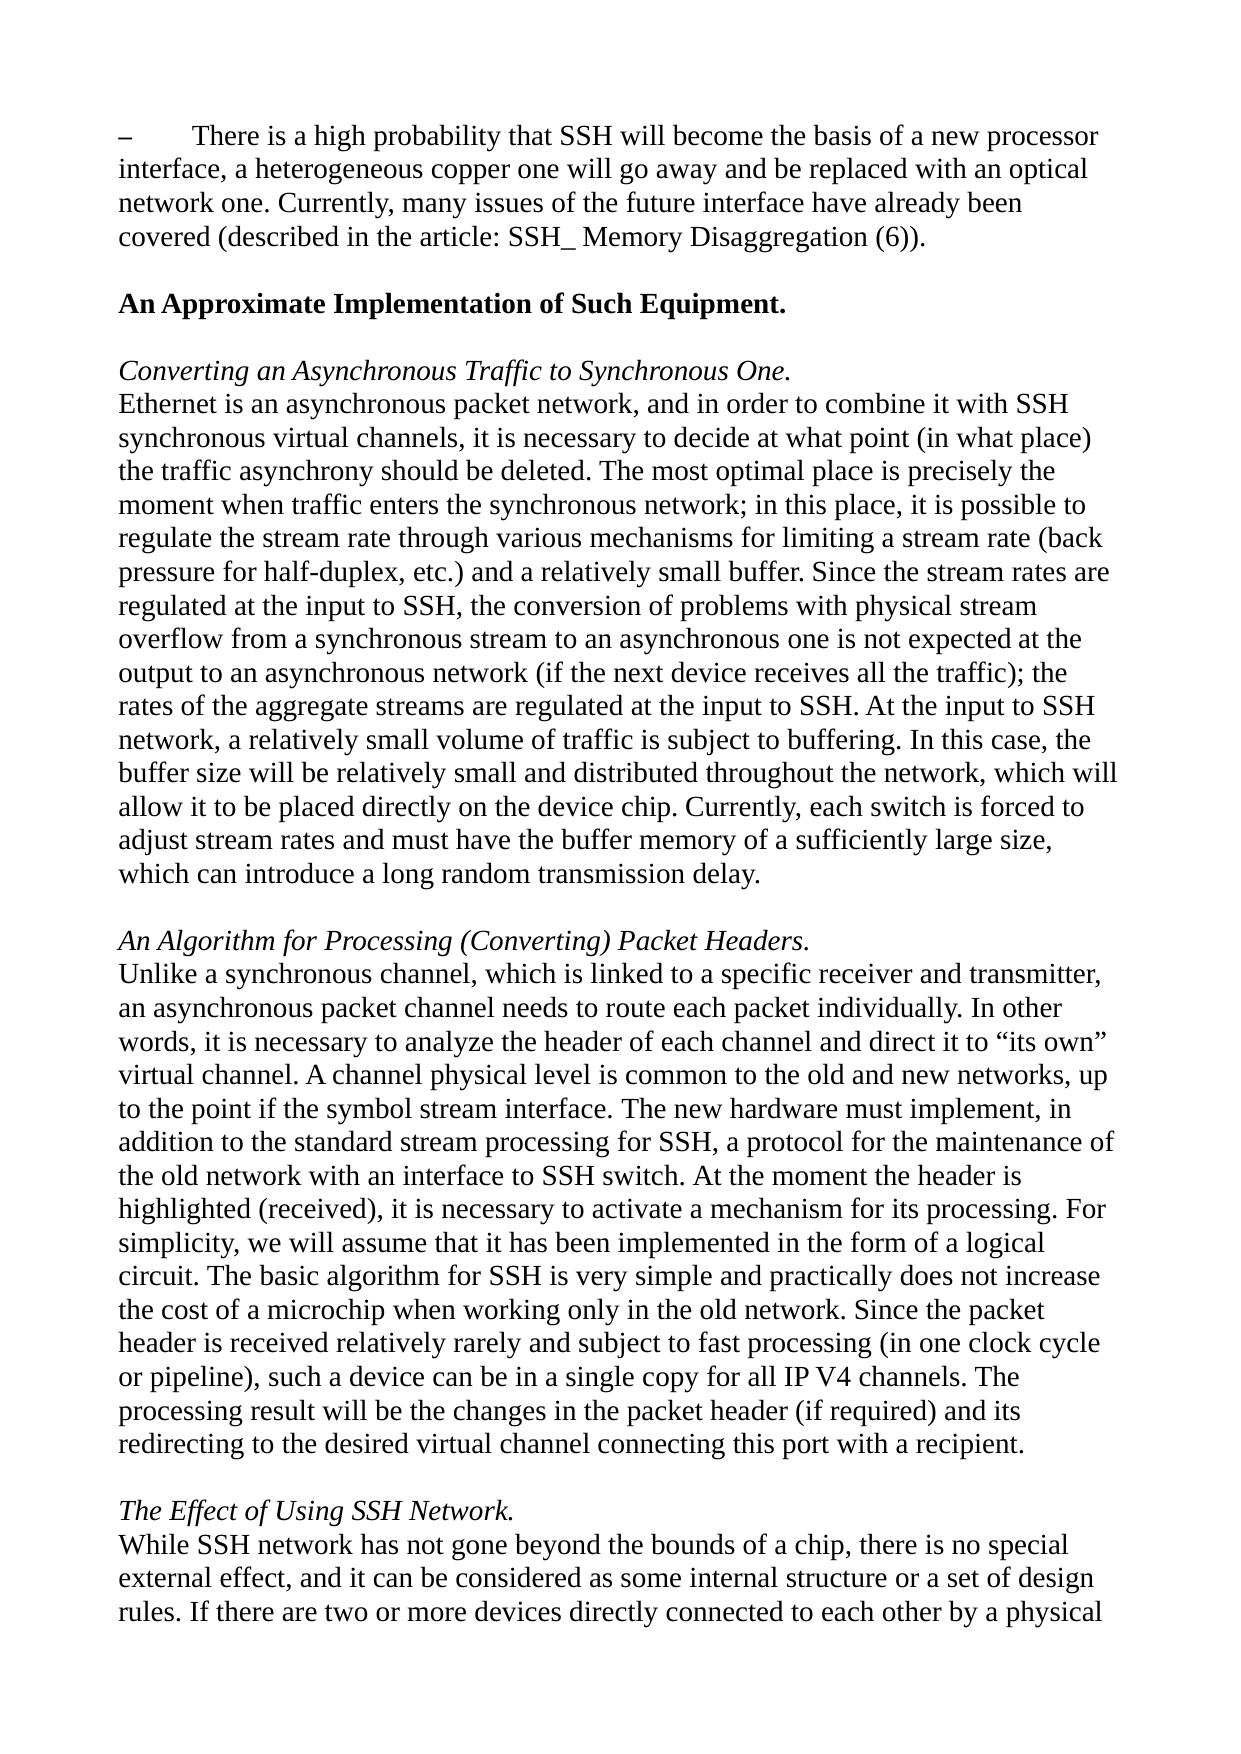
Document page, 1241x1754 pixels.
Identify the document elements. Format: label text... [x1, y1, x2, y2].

text Unlike a synchronous channel, which is linked to a specific receiver and transmitter, an asynchronous packet channel needs to route each packet individually. In other words, it is necessary to analyze the header of each channel and direct it to “its own” virtual channel. A channel physical level is common to the old and new networks, up to the point if the symbol stream interface. The new hardware must implement, in addition to the standard stream processing for SSH, a protocol for the maintenance of the old network with an interface to SSH switch. At the moment the header is highlighted (received), it is necessary to activate a mechanism for its processing. For simplicity, we will assume that it has been implemented in the form of a logical circuit. The basic algorithm for SSH is very simple and practically does not increase the cost of a microchip when working only in the old network. Since the packet header is received relatively rarely and subject to fast processing (in one clock cycle or pipeline), such a device can be in a single copy for all IP V4 channels. The processing result will be the changes in the packet header (if required) and its redirecting to the desired virtual channel connecting this port with a recipient. [118, 957, 1122, 1460]
text Converting an Asynchronous Traffic to Synchronous One. [118, 353, 1122, 386]
text Ethernet is an asynchronous packet network, and in order to combine it with SSH synchronous virtual channels, it is necessary to decide at what point (in what place) the traffic asynchrony should be deleted. The most optimal place is precisely the moment when traffic enters the synchronous network; in this place, it is possible to regulate the stream rate through various mechanisms for limiting a stream rate (back pressure for half-duplex, etc.) and a relatively small buffer. Since the stream rates are regulated at the input to SSH, the conversion of problems with physical stream overflow from a synchronous stream to an asynchronous one is not expected at the output to an asynchronous network (if the next device receives all the traffic); the rates of the aggregate streams are regulated at the input to SSH. At the input to SSH network, a relatively small volume of traffic is subject to buffering. In this case, the buffer size will be relatively small and distributed throughout the network, which will allow it to be placed directly on the device chip. Currently, each switch is forced to adjust stream rates and must have the buffer memory of a sufficiently large size, which can introduce a long random transmission delay. [118, 386, 1122, 889]
list There is a high probability that SSH will become the basis of a new processor interface, a heterogeneous copper one will go away and be replaced with an optical network one. Currently, many issues of the future interface have already been covered (described in the article: SSH_ Memory Disaggregation (6)). [118, 118, 1122, 252]
text While SSH network has not gone beyond the bounds of a chip, there is no special external effect, and it can be considered as some internal structure or a set of design rules. If there are two or more devices directly connected to each other by a physical [118, 1527, 1122, 1627]
text An Algorithm for Processing (Converting) Packet Headers. [118, 923, 1122, 957]
text The Effect of Using SSH Network. [118, 1493, 1122, 1527]
text An Approximate Implementation of Such Equipment. [118, 286, 1122, 319]
